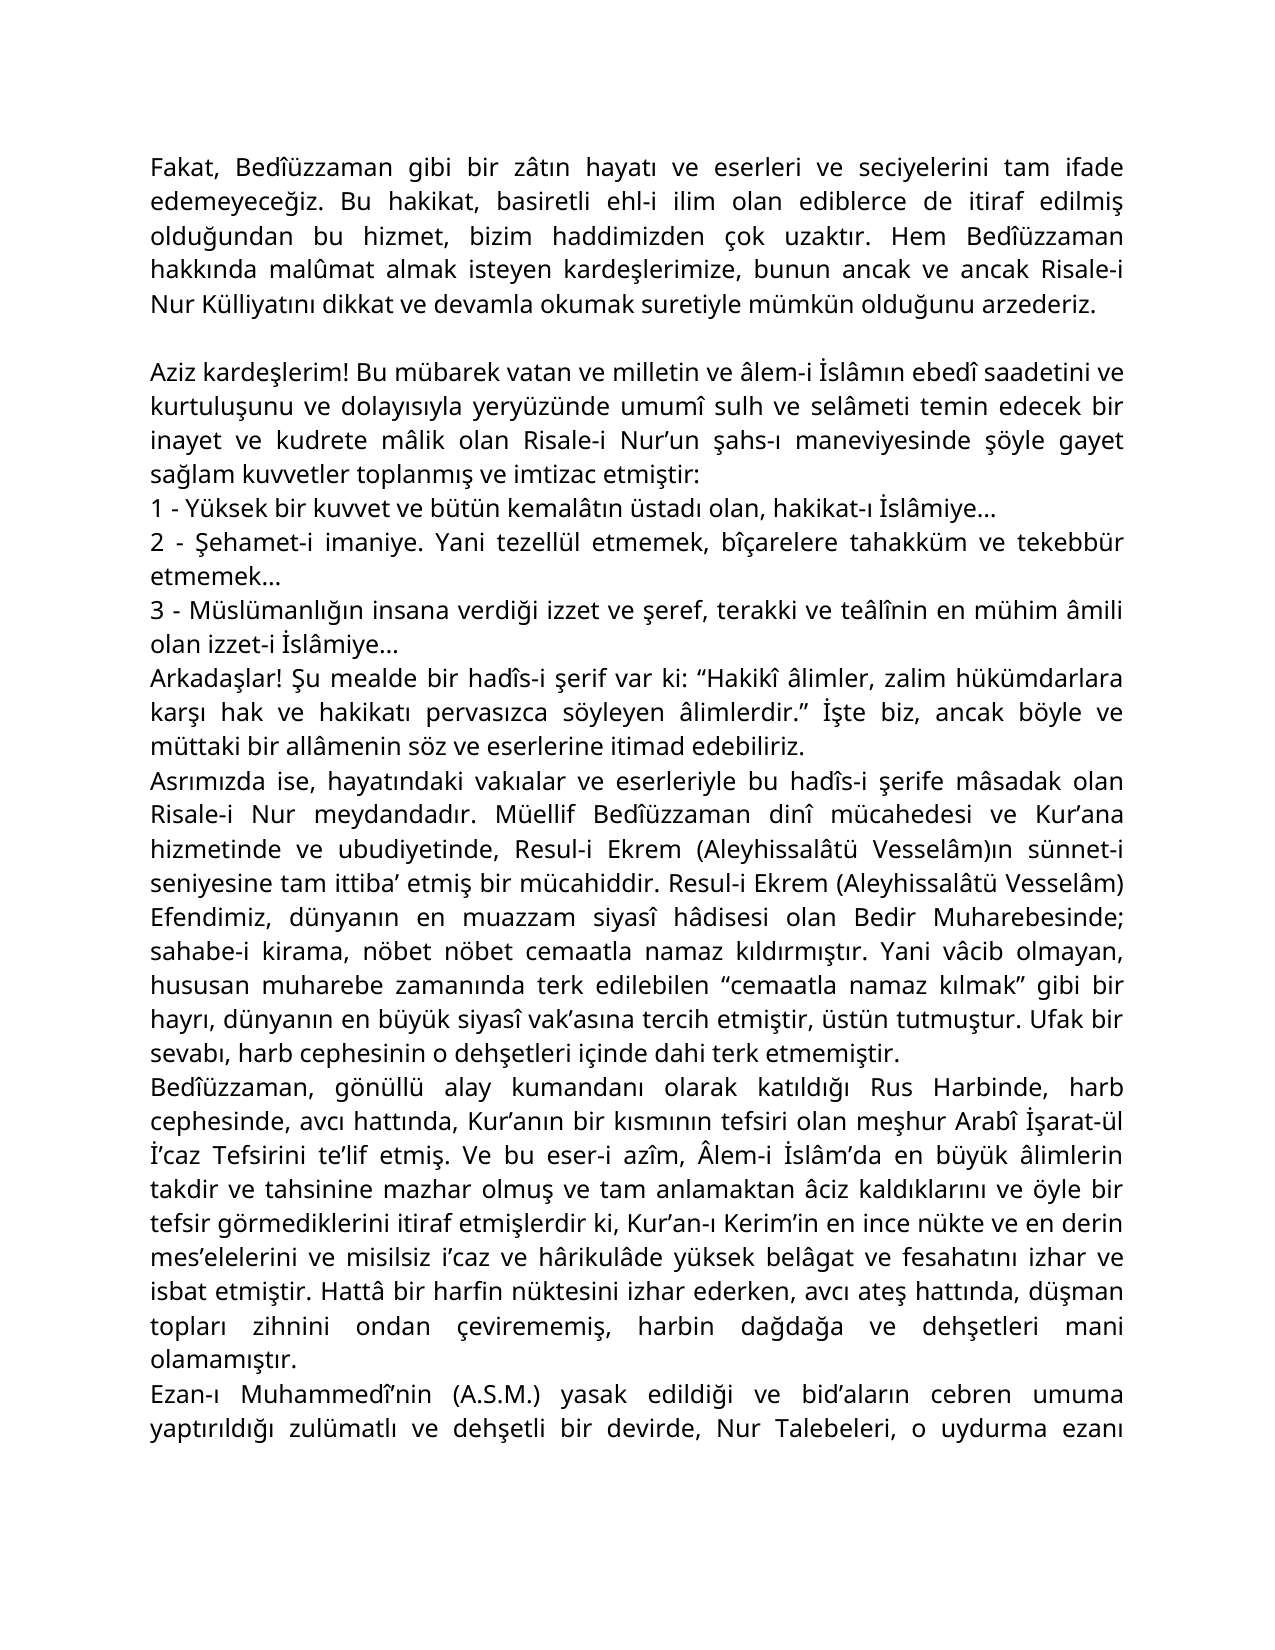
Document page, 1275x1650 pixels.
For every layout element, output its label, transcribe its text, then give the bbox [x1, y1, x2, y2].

text Asrımızda ise, hayatındaki vakıalar ve eserleriyle bu hadîs-i şerife mâsadak olan Risale-i Nur meydandadır. Müellif Bedîüzzaman dinî mücahedesi ve Kur’ana hizmetinde ve ubudiyetinde, Resul-i Ekrem (Aleyhissalâtü Vesselâm)ın sünnet-i seniyesine tam ittiba’ etmiş bir mücahiddir. Resul-i Ekrem (Aleyhissalâtü Vesselâm) Efendimiz, dünyanın en muazzam siyasî hâdisesi olan Bedir Muharebesinde; sahabe-i kirama, nöbet nöbet cemaatla namaz kıldırmıştır. Yani vâcib olmayan, hususan muharebe zamanında terk edilebilen “cemaatla namaz kılmak” gibi bir hayrı, dünyanın en büyük siyasî vak’asına tercih etmiştir, üstün tutmuştur. Ufak bir sevabı, harb cephesinin o dehşetleri içinde dahi terk etmemiştir. [150, 763, 1125, 1070]
text Bedîüzzaman, gönüllü alay kumandanı olarak katıldığı Rus Harbinde, harb cephesinde, avcı hattında, Kur’anın bir kısmının tefsiri olan meşhur Arabî İşarat-ül İ’caz Tefsirini te’lif etmiş. Ve bu eser-i azîm, Âlem-i İslâm’da en büyük âlimlerin takdir ve tahsinine mazhar olmuş ve tam anlamaktan âciz kaldıklarını ve öyle bir tefsir görmediklerini itiraf etmişlerdir ki, Kur’an-ı Kerim’in en ince nükte ve en derin mes’elelerini ve misilsiz i’caz ve hârikulâde yüksek belâgat ve fesahatını izhar ve isbat etmiştir. Hattâ bir harfin nüktesini izhar ederken, avcı ateş hattında, düşman topları zihnini ondan çevirememiş, harbin dağdağa ve dehşetleri mani olamamıştır. [150, 1070, 1125, 1376]
text 2 - Şehamet-i imaniye. Yani tezellül etmemek, bîçarelere tahakküm ve tekebbür etmemek… [150, 525, 1125, 593]
text Arkadaşlar! Şu mealde bir hadîs-i şerif var ki: “Hakikî âlimler, zalim hükümdarlara karşı hak ve hakikatı pervasızca söyleyen âlimlerdir.” İşte biz, ancak böyle ve müttaki bir allâmenin söz ve eserlerine itimad edebiliriz. [150, 661, 1125, 763]
text 1 - Yüksek bir kuvvet ve bütün kemalâtın üstadı olan, hakikat-ı İslâmiye… [150, 491, 1125, 525]
text 3 - Müslümanlığın insana verdiği izzet ve şeref, terakki ve teâlînin en mühim âmili olan izzet-i İslâmiye… [150, 593, 1125, 661]
text Ezan-ı Muhammedî’nin (A.S.M.) yasak edildiği ve bid’aların cebren umuma yaptırıldığı zulümatlı ve dehşetli bir devirde, Nur Talebeleri, o uydurma ezanı [150, 1376, 1125, 1444]
text Fakat, Bedîüzzaman gibi bir zâtın hayatı ve eserleri ve seciyelerini tam ifade edemeyeceğiz. Bu hakikat, basiretli ehl-i ilim olan ediblerce de itiraf edilmiş olduğundan bu hizmet, bizim haddimizden çok uzaktır. Hem Bedîüzzaman hakkında malûmat almak isteyen kardeşlerimize, bunun ancak ve ancak Risale-i Nur Külliyatını dikkat ve devamla okumak suretiyle mümkün olduğunu arzederiz. [150, 150, 1125, 320]
text Aziz kardeşlerim! Bu mübarek vatan ve milletin ve âlem-i İslâmın ebedî saadetini ve kurtuluşunu ve dolayısıyla yeryüzünde umumî sulh ve selâmeti temin edecek bir inayet ve kudrete mâlik olan Risale-i Nur’un şahs-ı maneviyesinde şöyle gayet sağlam kuvvetler toplanmış ve imtizac etmiştir: [150, 354, 1125, 491]
